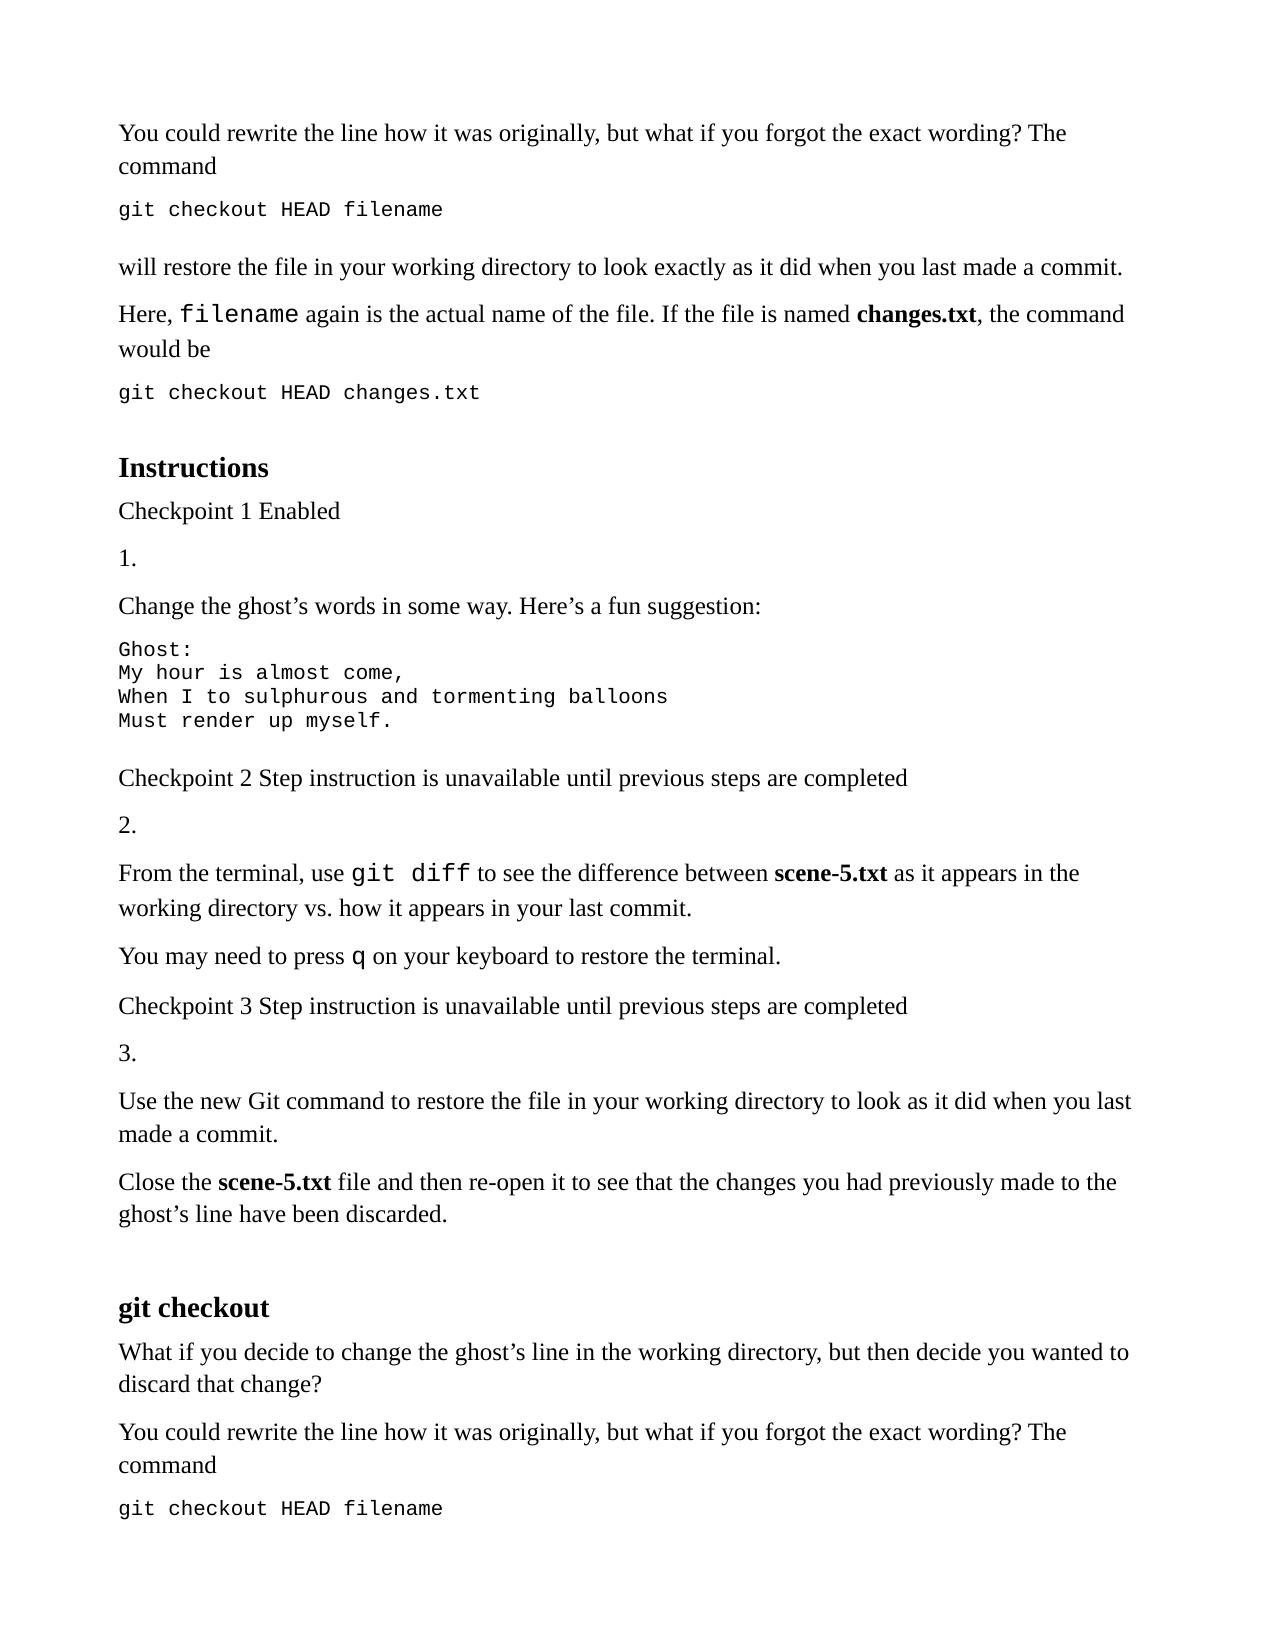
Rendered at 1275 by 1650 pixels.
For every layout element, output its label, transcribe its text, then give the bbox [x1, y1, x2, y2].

text Ghost: [118, 639, 1157, 662]
text My hour is almost come, [118, 662, 1157, 686]
text git checkout HEAD filename [118, 199, 1157, 222]
text will restore the file in your working directory to look exactly as it did when you last made a commit. [118, 252, 1157, 281]
text From the terminal, use git diff to see the difference between scene-5.txt as it appears in the working directory vs. how it appears in your last commit. [118, 858, 1157, 922]
text Checkpoint 1 Enabled [118, 496, 1157, 525]
text When I to sulphurous and tormenting balloons [118, 686, 1157, 710]
subtitle Instructions [118, 450, 1157, 483]
text git checkout HEAD filename [118, 1498, 1157, 1521]
text Here, filename again is the actual name of the file. If the file is named changes.txt, the command would be [118, 299, 1157, 363]
text Must render up myself. [118, 710, 1157, 733]
text You could rewrite the line how it was originally, but what if you forgot the exact wording? The command [118, 118, 1157, 180]
text 2. [118, 810, 1157, 839]
text You could rewrite the line how it was originally, but what if you forgot the exact wording? The command [118, 1417, 1157, 1479]
text 1. [118, 543, 1157, 572]
text Change the ghost’s words in some way. Here’s a fun suggestion: [118, 591, 1157, 620]
subtitle git checkout [118, 1291, 1157, 1324]
text Checkpoint 2 Step instruction is unavailable until previous steps are completed [118, 763, 1157, 792]
text Checkpoint 3 Step instruction is unavailable until previous steps are completed [118, 991, 1157, 1019]
text What if you decide to change the ghost’s line in the working directory, but then decide you wanted to discard that change? [118, 1337, 1157, 1398]
text Close the scene-5.txt file and then re-open it to see that the changes you had previously made to the ghost’s line have been discarded. [118, 1167, 1157, 1228]
text You may need to press q on your keyboard to restore the terminal. [118, 941, 1157, 972]
text git checkout HEAD changes.txt [118, 382, 1157, 406]
text Use the new Git command to restore the file in your working directory to look as it did when you last made a commit. [118, 1086, 1157, 1148]
text 3. [118, 1038, 1157, 1067]
